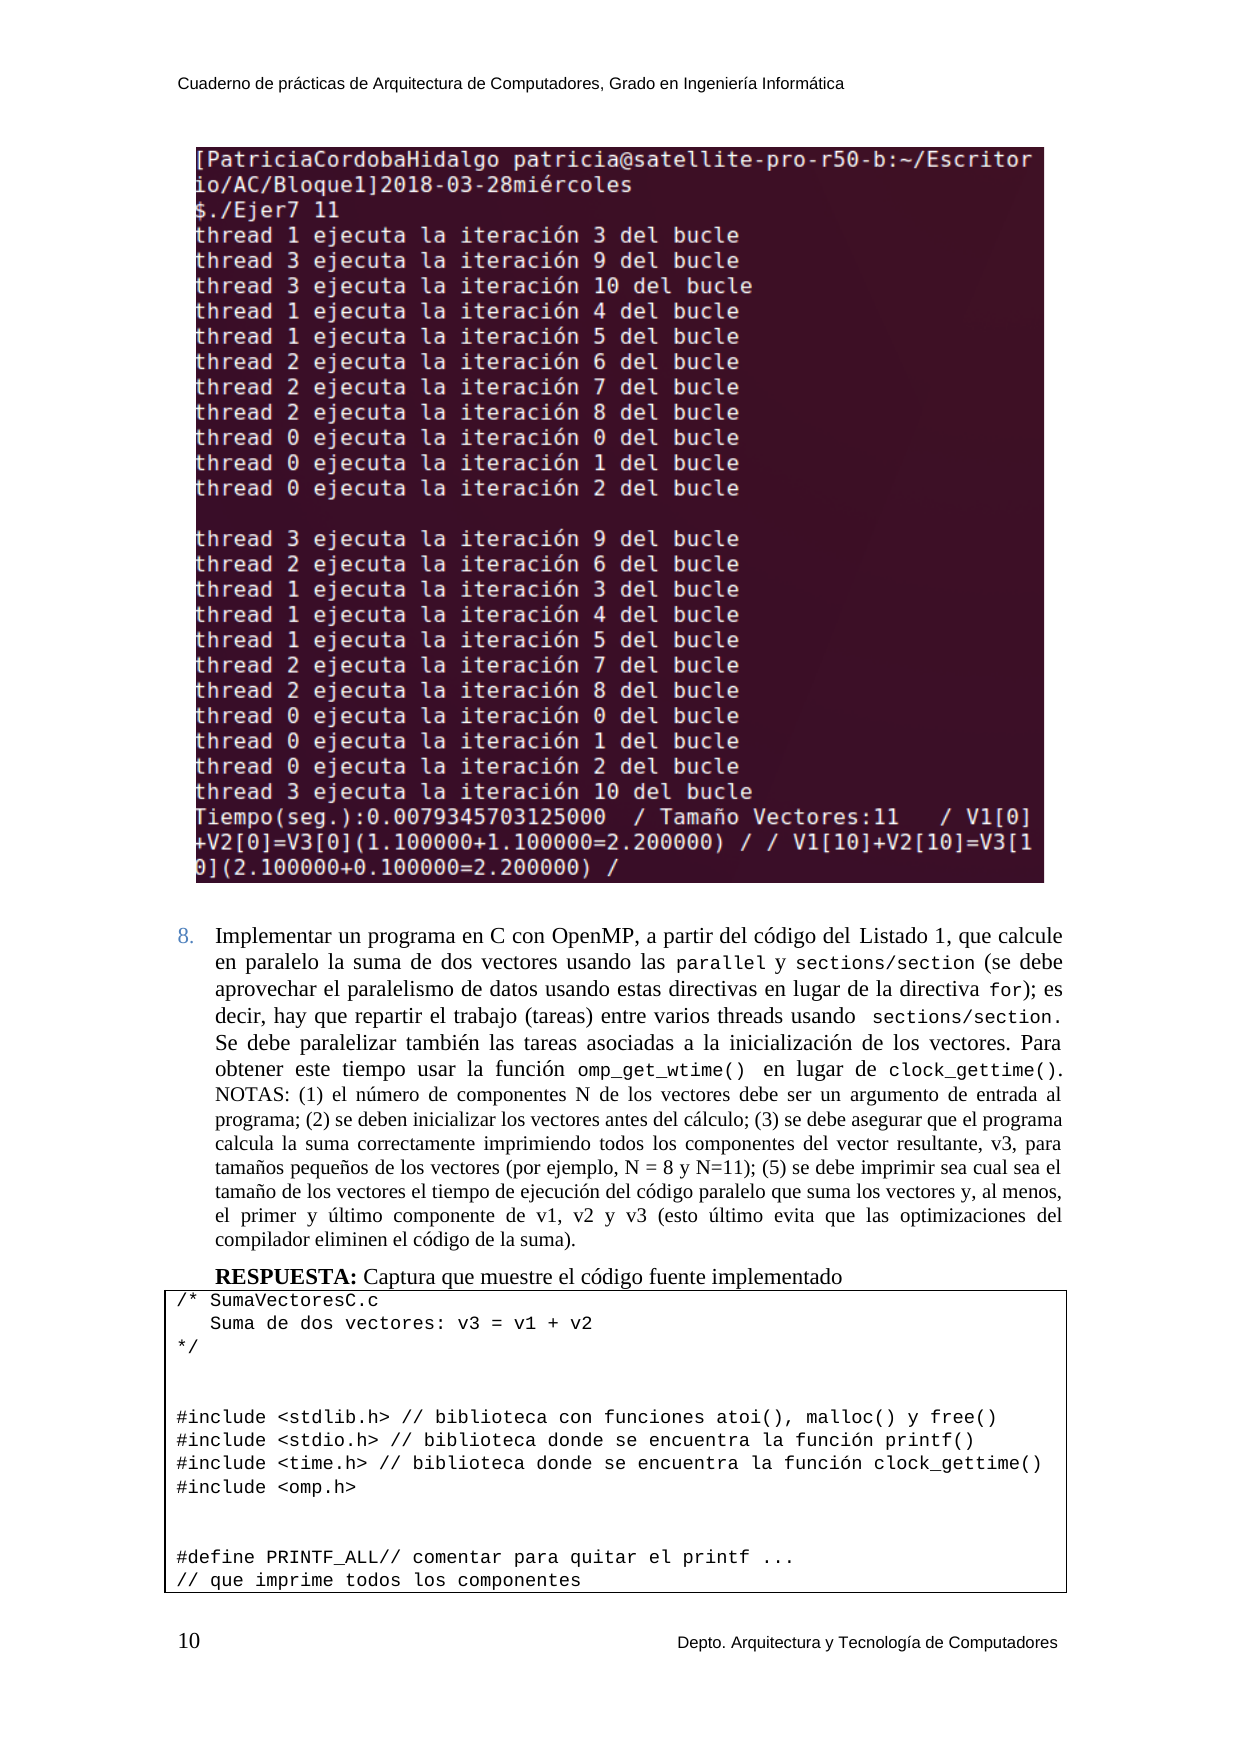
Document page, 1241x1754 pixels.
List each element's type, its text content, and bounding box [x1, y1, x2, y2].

text RESPUESTA: Captura que muestre el código fuente implementado [215, 1263, 1063, 1290]
list Implementar un programa en C con OpenMP, a partir del código del Listado 1, que calcule en paralelo la suma de dos vectores usando las parallel y sections/section (se debe aprovechar el paralelismo de datos usando estas directivas en lugar de la directiva for); es decir, hay que repartir el trabajo (tareas) entre varios threads usando sections/section. Se debe paralelizar también las tareas asociadas a la inicialización de los vectores. Para obtener este tiempo usar la función omp_get_wtime() en lugar de clock_gettime(). NOTAS: (1) el número de componentes N de los vectores debe ser un argumento de entrada al programa; (2) se deben inicializar los vectores antes del cálculo; (3) se debe asegurar que el programa calcula la suma correctamente imprimiendo todos los componentes del vector resultante, v3, para tamaños pequeños de los vectores (por ejemplo, N = 8 y N=11); (5) se debe imprimir sea cual sea el tamaño de los vectores el tiempo de ejecución del código paralelo que suma los vectores y, al menos, el primer y último componente de v1, v2 y v3 (esto último evita que las optimizaciones del compilador eliminen el código de la suma). [177, 922, 1063, 1251]
picture [196, 147, 1045, 883]
table_header /* SumaVectoresC.c Suma de dos vectores: v3 = v1 + v2 */ #include <stdlib.h> // biblioteca con funciones atoi(), malloc() y free() #include <stdio.h> // biblioteca donde se encuentra la función printf() #include <time.h> // biblioteca donde se encuentra la función clock_gettime() #include <omp.h> #define PRINTF_ALL// comentar para quitar el printf ... // que imprime todos los componentes [166, 1291, 1066, 1592]
